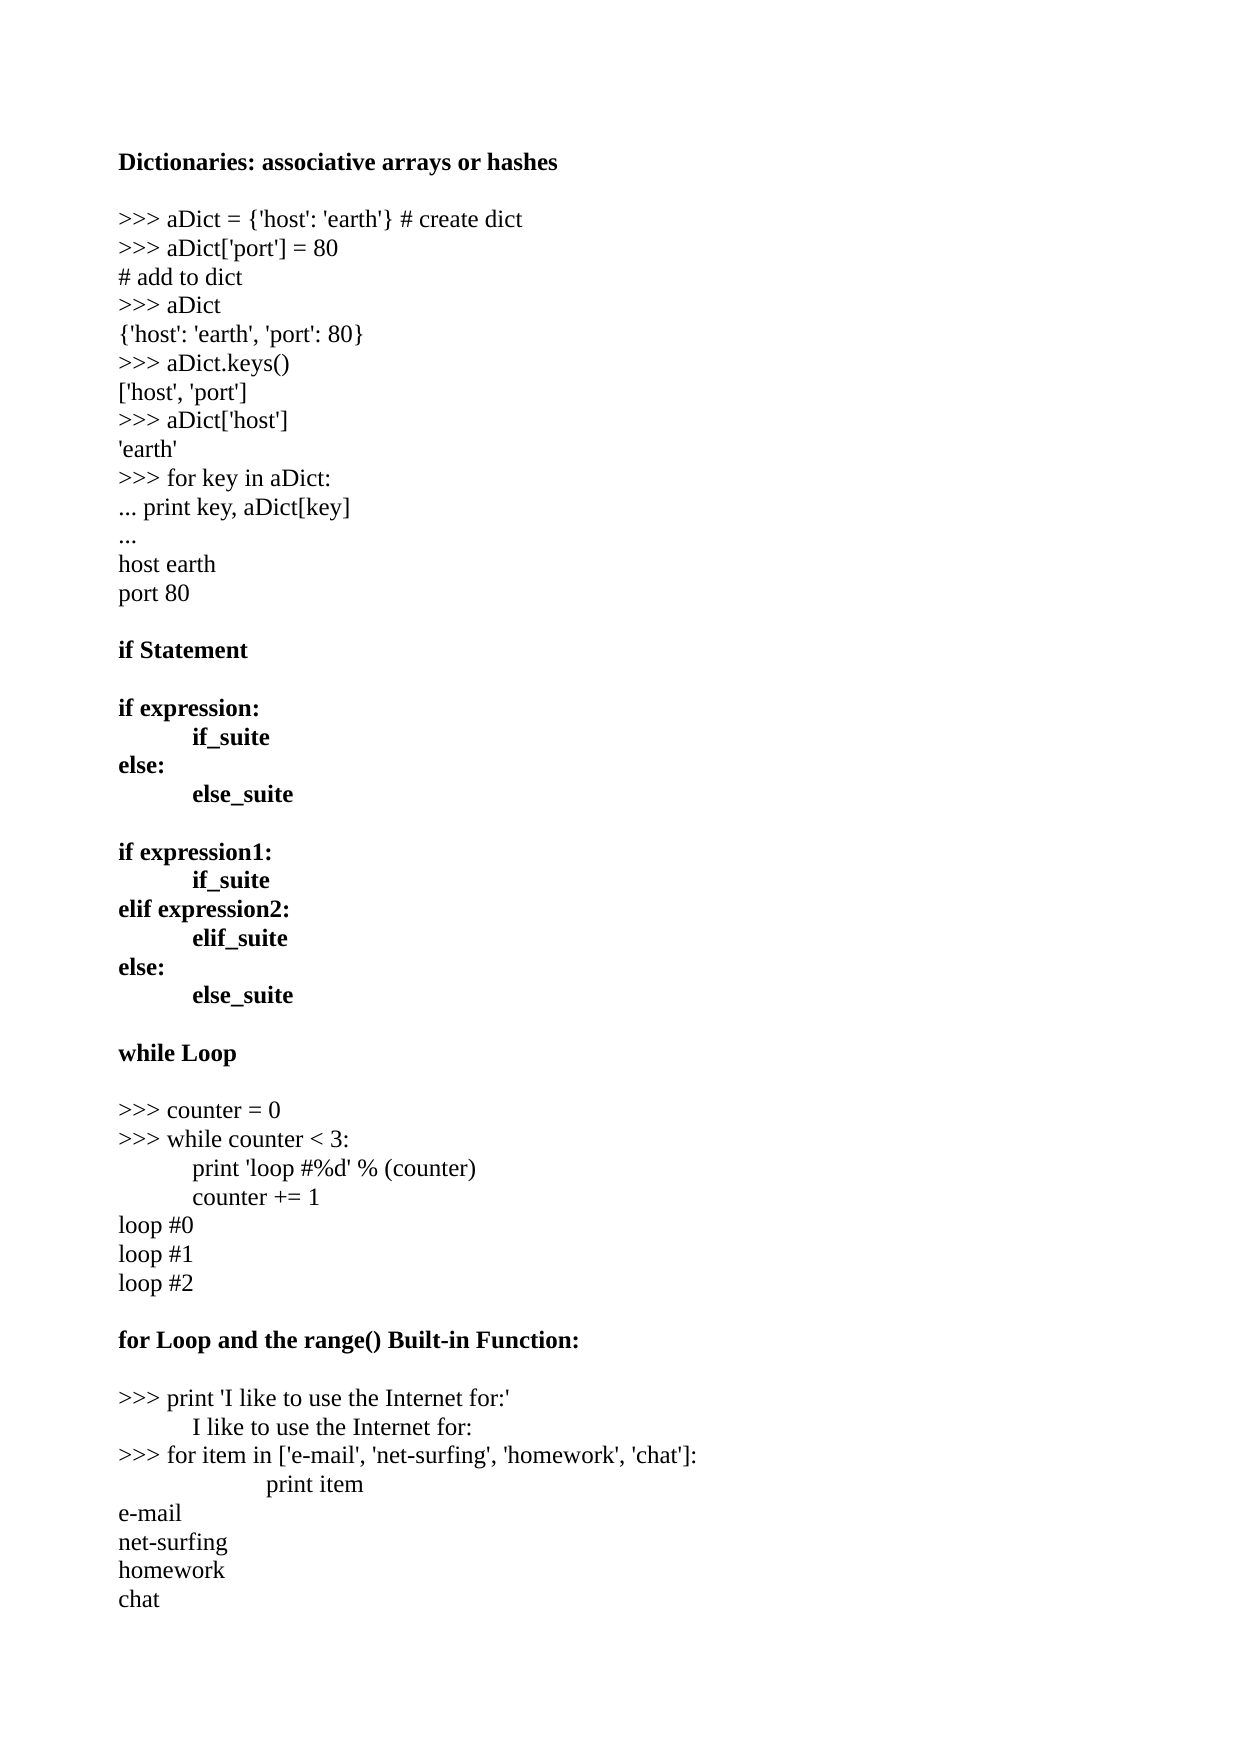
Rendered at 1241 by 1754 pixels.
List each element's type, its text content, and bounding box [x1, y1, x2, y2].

text >>> aDict['port'] = 80 [118, 233, 1122, 262]
text homework [118, 1556, 1122, 1584]
text I like to use the Internet for: [118, 1412, 1122, 1441]
text print item [118, 1469, 1122, 1498]
text if expression: [118, 693, 1122, 722]
text loop #0 [118, 1211, 1122, 1239]
text >>> aDict.keys() [118, 348, 1122, 377]
text elif_suite [118, 923, 1122, 952]
text ['host', 'port'] [118, 377, 1122, 406]
text else_suite [118, 981, 1122, 1009]
text >>> aDict = {'host': 'earth'} # create dict [118, 204, 1122, 233]
text ... print key, aDict[key] [118, 492, 1122, 521]
text >>> aDict [118, 291, 1122, 319]
text 'earth' [118, 434, 1122, 463]
text if Statement [118, 636, 1122, 664]
text {'host': 'earth', 'port': 80} [118, 319, 1122, 348]
text e-mail [118, 1498, 1122, 1527]
text net-surfing [118, 1527, 1122, 1556]
text while Loop [118, 1038, 1122, 1067]
text loop #1 [118, 1239, 1122, 1268]
text elif expression2: [118, 894, 1122, 923]
text counter += 1 [118, 1182, 1122, 1211]
text if expression1: [118, 837, 1122, 866]
text >>> for item in ['e-mail', 'net-surfing', 'homework', 'chat']: [118, 1441, 1122, 1469]
text for Loop and the range() Built-in Function: [118, 1326, 1122, 1354]
text loop #2 [118, 1268, 1122, 1297]
text >>> while counter < 3: [118, 1124, 1122, 1153]
text host earth [118, 549, 1122, 578]
text if_suite [118, 866, 1122, 894]
text else: [118, 952, 1122, 981]
text if_suite [118, 722, 1122, 751]
text >>> print 'I like to use the Internet for:' [118, 1383, 1122, 1412]
text chat [118, 1584, 1122, 1613]
text else_suite [118, 779, 1122, 808]
text >>> aDict['host'] [118, 406, 1122, 434]
text ... [118, 521, 1122, 549]
text else: [118, 751, 1122, 779]
text Dictionaries: associative arrays or hashes [118, 147, 1122, 176]
text >>> for key in aDict: [118, 463, 1122, 492]
text print 'loop #%d' % (counter) [118, 1153, 1122, 1182]
text # add to dict [118, 262, 1122, 291]
text port 80 [118, 578, 1122, 607]
text >>> counter = 0 [118, 1096, 1122, 1124]
